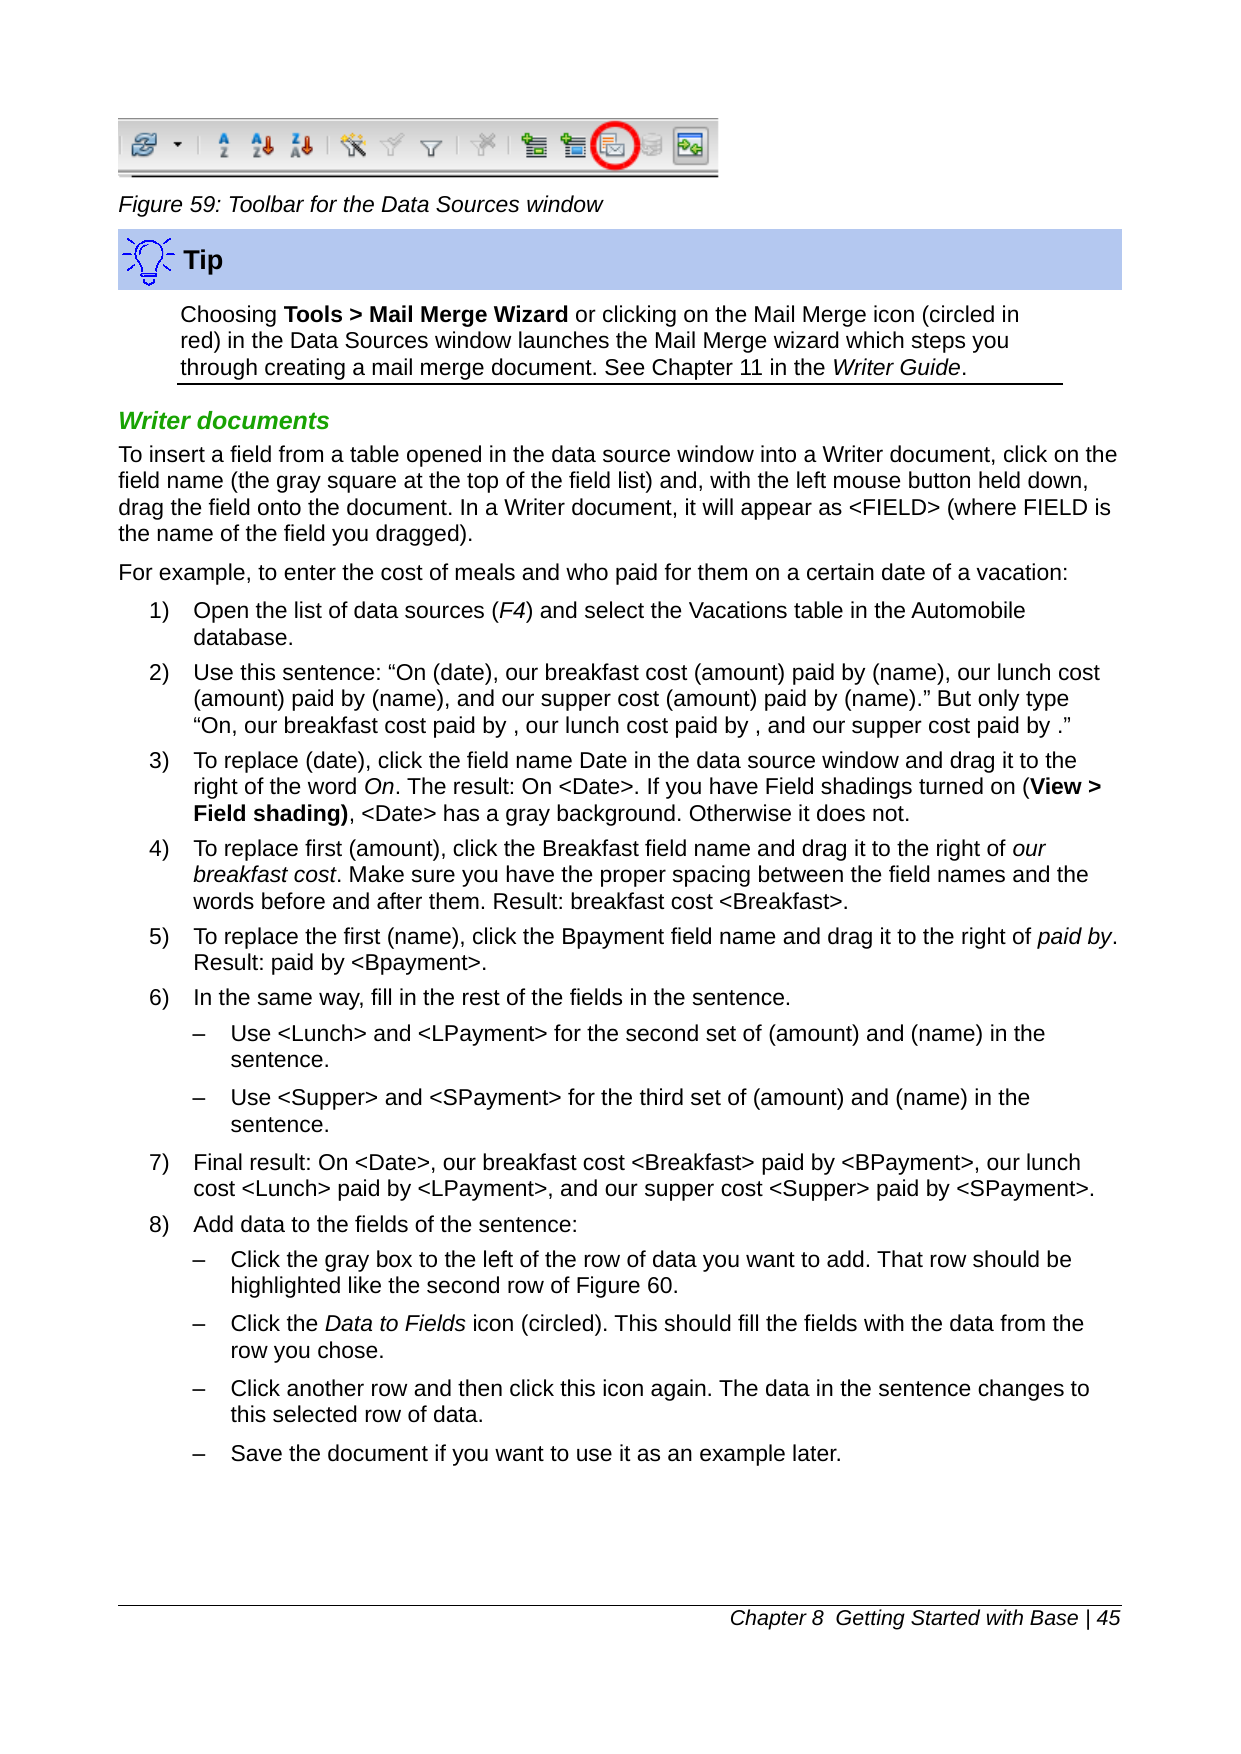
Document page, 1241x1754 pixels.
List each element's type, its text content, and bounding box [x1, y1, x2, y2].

list Use <Lunch> and <LPayment> for the second set of (amount) and (name) in the sentence. [192, 1019, 1122, 1072]
list In the same way, fill in the rest of the fields in the sentence. [169, 984, 1122, 1011]
list Open the list of data sources (F4) and select the Vacations table in the Automobile database. [169, 597, 1122, 650]
subtitle Tip [118, 229, 1122, 290]
list Click another row and then click this icon again. The data in the sentence changes to this selected row of data. [192, 1375, 1122, 1428]
list Click the gray box to the left of the row of data you want to add. That row should be highlighted like the second row of Figure 60. [192, 1246, 1122, 1298]
list Use <Supper> and <SPayment> for the third set of (amount) and (name) in the sentence. [192, 1084, 1122, 1137]
text Choosing Tools > Mail Merge Wizard or clicking on the Mail Merge icon (circled in red) in the Data Sources window launches the Mail Merge wizard which steps you through creating a mail merge document. See Chapter 11 in the Writer Guide. [177, 298, 1063, 383]
list Final result: On <Date>, our breakfast cost <Breakfast> paid by <BPayment>, our lunch cost <Lunch> paid by <LPayment>, and our supper cost <Supper> paid by <SPayment>. [169, 1149, 1122, 1202]
list To replace the first (name), click the Bpayment field name and drag it to the right of paid by. Result: paid by <Bpayment>. [169, 923, 1122, 976]
list To replace (date), click the field name Date in the data source window and drag it to the right of the word On. The result: On <Date>. If you have Field shadings turned on (View > Field shading), <Date> has a gray background. Otherwise it does not. [169, 747, 1122, 826]
list To replace first (amount), click the Breakfast field name and drag it to the right of our breakfast cost. Make sure you have the proper spacing between the field names and the words before and after them. Result: breakfast cost <Breakfast>. [169, 835, 1122, 914]
list Click the Data to Fields icon (circled). This should fill the fields with the data from the row you chose. [192, 1310, 1122, 1363]
list Add data to the fields of the sentence: [169, 1211, 1122, 1237]
picture [118, 118, 720, 179]
text For example, to enter the cost of meals and who paid for them on a certain date of a vacation: [118, 559, 1122, 585]
text Figure 59: Toolbar for the Data Sources window [118, 191, 719, 217]
list Save the document if you want to use it as an example later. [192, 1440, 1122, 1466]
subtitle Writer documents [118, 406, 1122, 435]
text To insert a field from a table opened in the data source window into a Writer document, click on the field name (the gray square at the top of the field list) and, with the left mouse button held down, drag the field onto the document. In a Writer document, it will appear as <FIELD> (where FIELD is the name of the field you dragged). [118, 441, 1122, 546]
picture [119, 230, 179, 290]
list Use this sentence: “On (date), our breakfast cost (amount) paid by (name), our lunch cost (amount) paid by (name), and our supper cost (amount) paid by (name).” But only type “On, our breakfast cost paid by , our lunch cost paid by , and our supper cost paid by .” [169, 659, 1122, 738]
